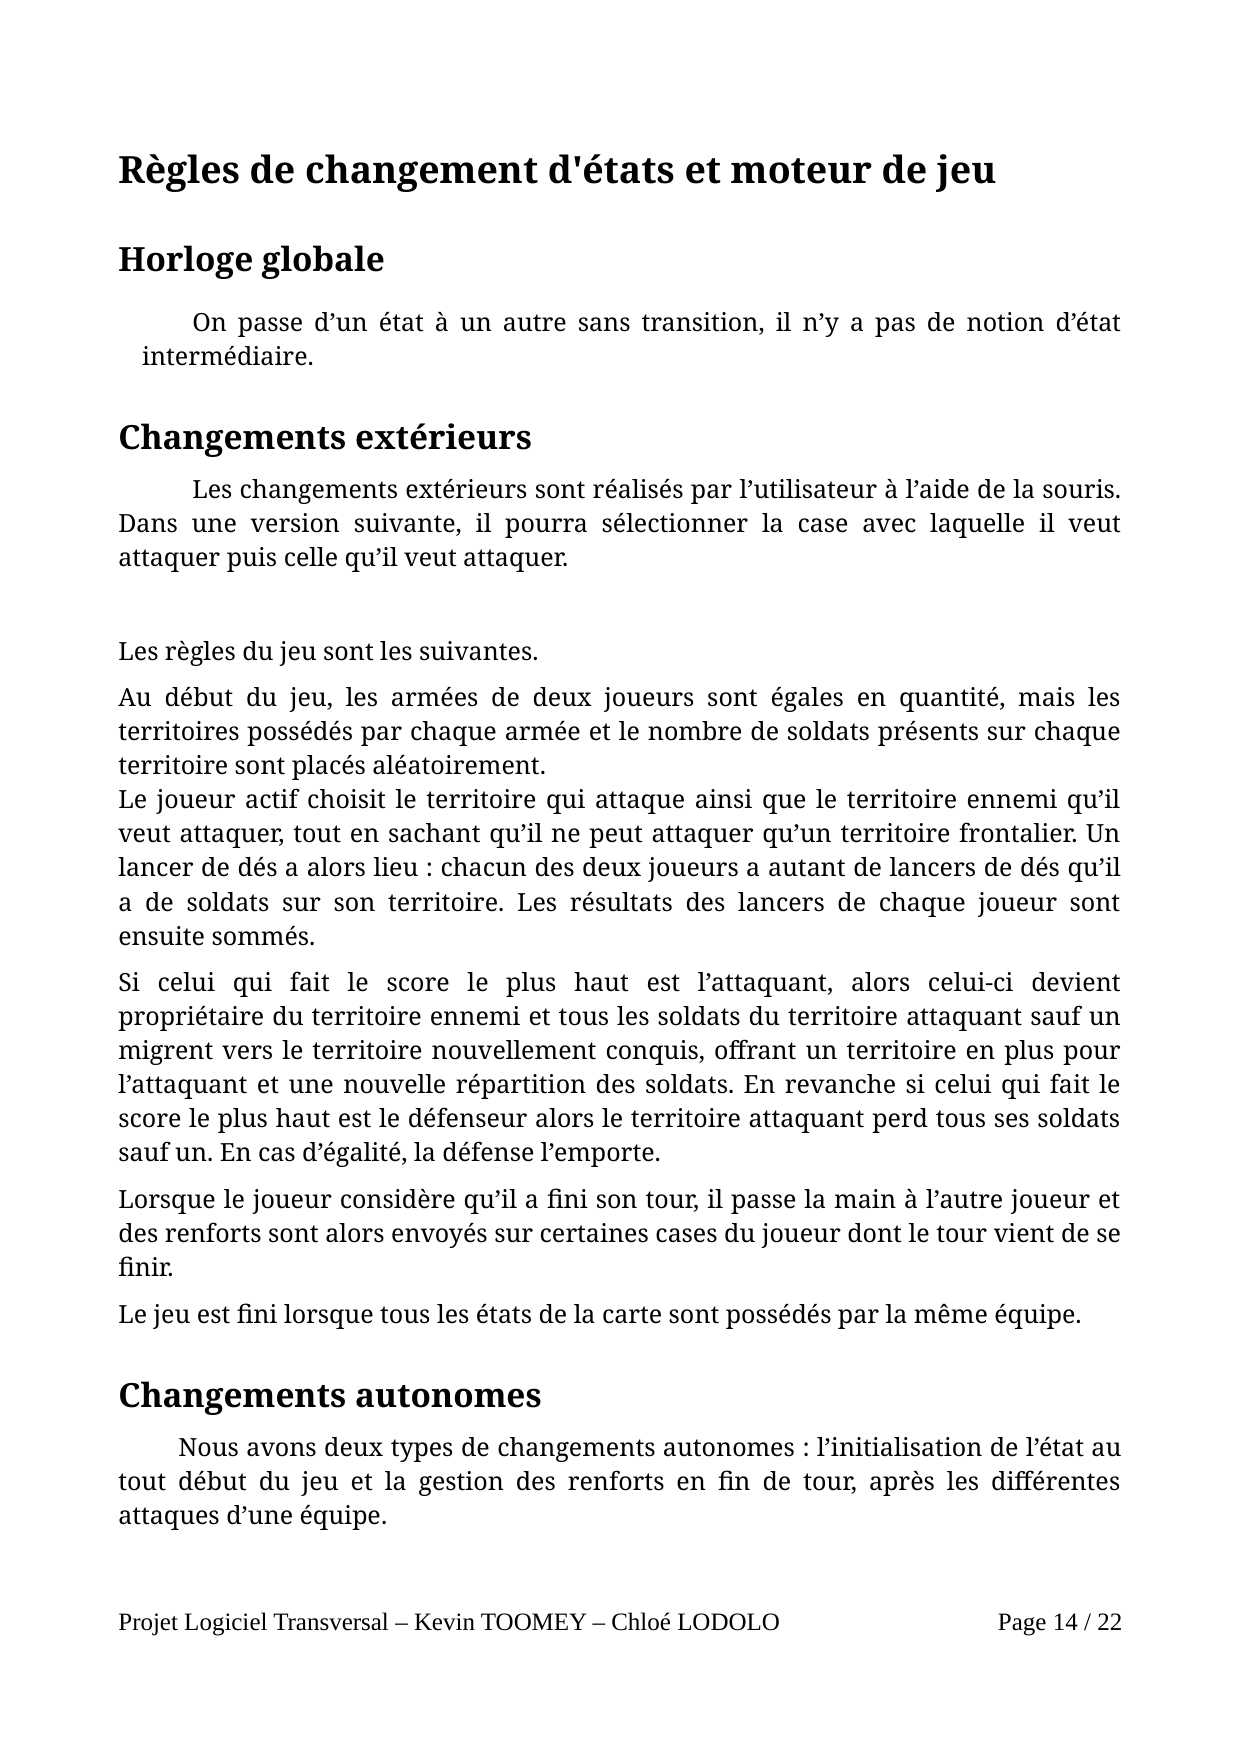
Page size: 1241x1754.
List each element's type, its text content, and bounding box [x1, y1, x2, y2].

subtitle Changements extérieurs [118, 414, 1122, 459]
text Les changements extérieurs sont réalisés par l’utilisateur à l’aide de la souris. Dans une version suivante, il pourra sélectionner la case avec laquelle il veut attaquer puis celle qu’il veut attaquer. [118, 472, 1122, 574]
text Nous avons deux types de changements autonomes : l’initialisation de l’état au tout début du jeu et la gestion des renforts en fin de tour, après les différentes attaques d’une équipe. [118, 1430, 1122, 1532]
text Lorsque le joueur considère qu’il a fini son tour, il passe la main à l’autre joueur et des renforts sont alors envoyés sur certaines cases du joueur dont le tour vient de se finir. [118, 1182, 1122, 1284]
text Le joueur actif choisit le territoire qui attaque ainsi que le territoire ennemi qu’il veut attaquer, tout en sachant qu’il ne peut attaquer qu’un territoire frontalier. Un lancer de dés a alors lieu : chacun des deux joueurs a autant de lancers de dés qu’il a de soldats sur son territoire. Les résultats des lancers de chaque joueur sont ensuite sommés. [118, 782, 1122, 952]
subtitle Changements autonomes [118, 1372, 1122, 1417]
subtitle Règles de changement d'états et moteur de jeu [118, 143, 1122, 194]
text Le jeu est fini lorsque tous les états de la carte sont possédés par la même équipe. [118, 1296, 1122, 1330]
text Les règles du jeu sont les suivantes. [118, 633, 1122, 667]
text On passe d’un état à un autre sans transition, il n’y a pas de notion d’état intermédiaire. [142, 304, 1122, 373]
subtitle Horloge globale [118, 236, 1122, 281]
text Si celui qui fait le score le plus haut est l’attaquant, alors celui-ci devient propriétaire du territoire ennemi et tous les soldats du territoire attaquant sauf un migrent vers le territoire nouvellement conquis, offrant un territoire en plus pour l’attaquant et une nouvelle répartition des soldats. En revanche si celui qui fait le score le plus haut est le défenseur alors le territoire attaquant perd tous ses soldats sauf un. En cas d’égalité, la défense l’emporte. [118, 965, 1122, 1169]
text Au début du jeu, les armées de deux joueurs sont égales en quantité, mais les territoires possédés par chaque armée et le nombre de soldats présents sur chaque territoire sont placés aléatoirement. [118, 680, 1122, 782]
